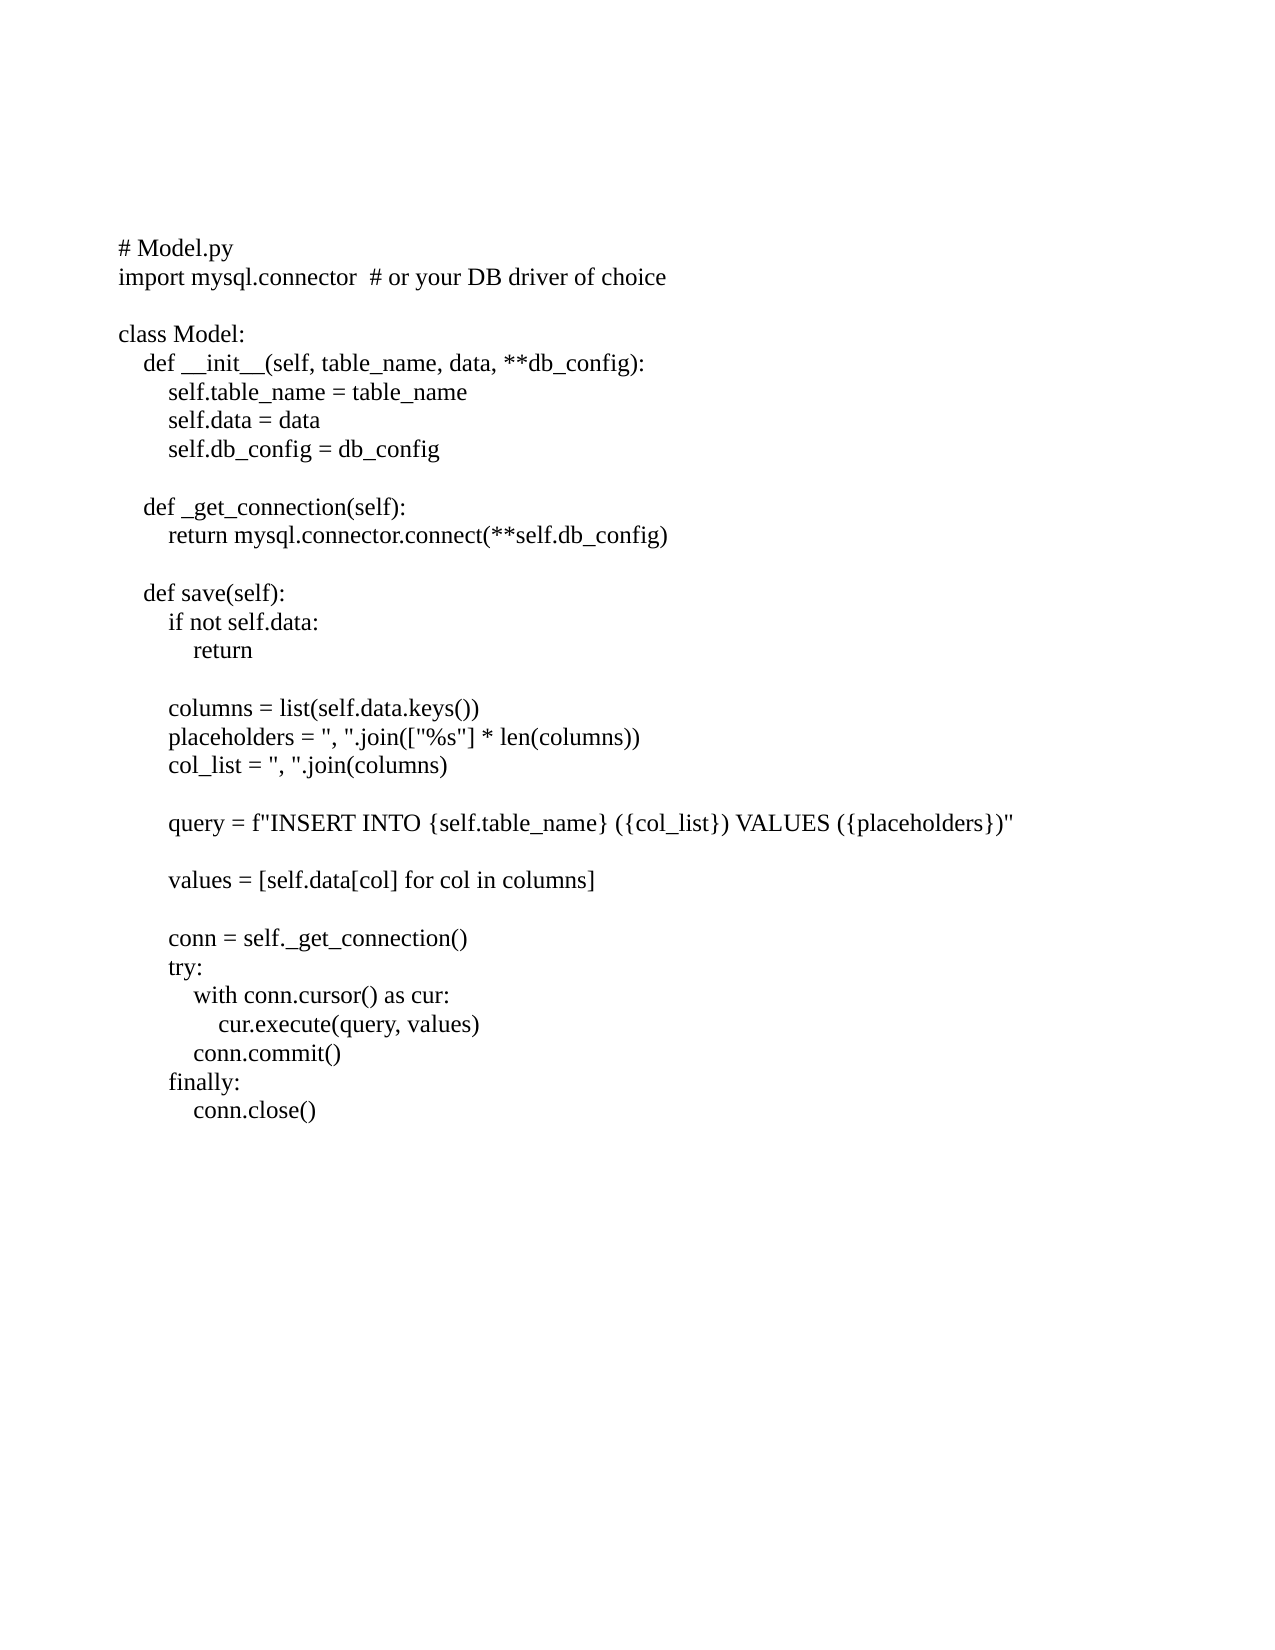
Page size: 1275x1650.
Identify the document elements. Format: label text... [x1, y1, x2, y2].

text # Model.py import mysql.connector # or your DB driver of choice class Model: def __init__(self, table_name, data, **db_config): self.table_name = table_name self.data = data self.db_config = db_config def _get_connection(self): return mysql.connector.connect(**self.db_config) def save(self): if not self.data: return columns = list(self.data.keys()) placeholders = ", ".join(["%s"] * len(columns)) col_list = ", ".join(columns) query = f"INSERT INTO {self.table_name} ({col_list}) VALUES ({placeholders})" values = [self.data[col] for col in columns] conn = self._get_connection() try: with conn.cursor() as cur: cur.execute(query, values) conn.commit() finally: conn.close() [118, 233, 1157, 1239]
